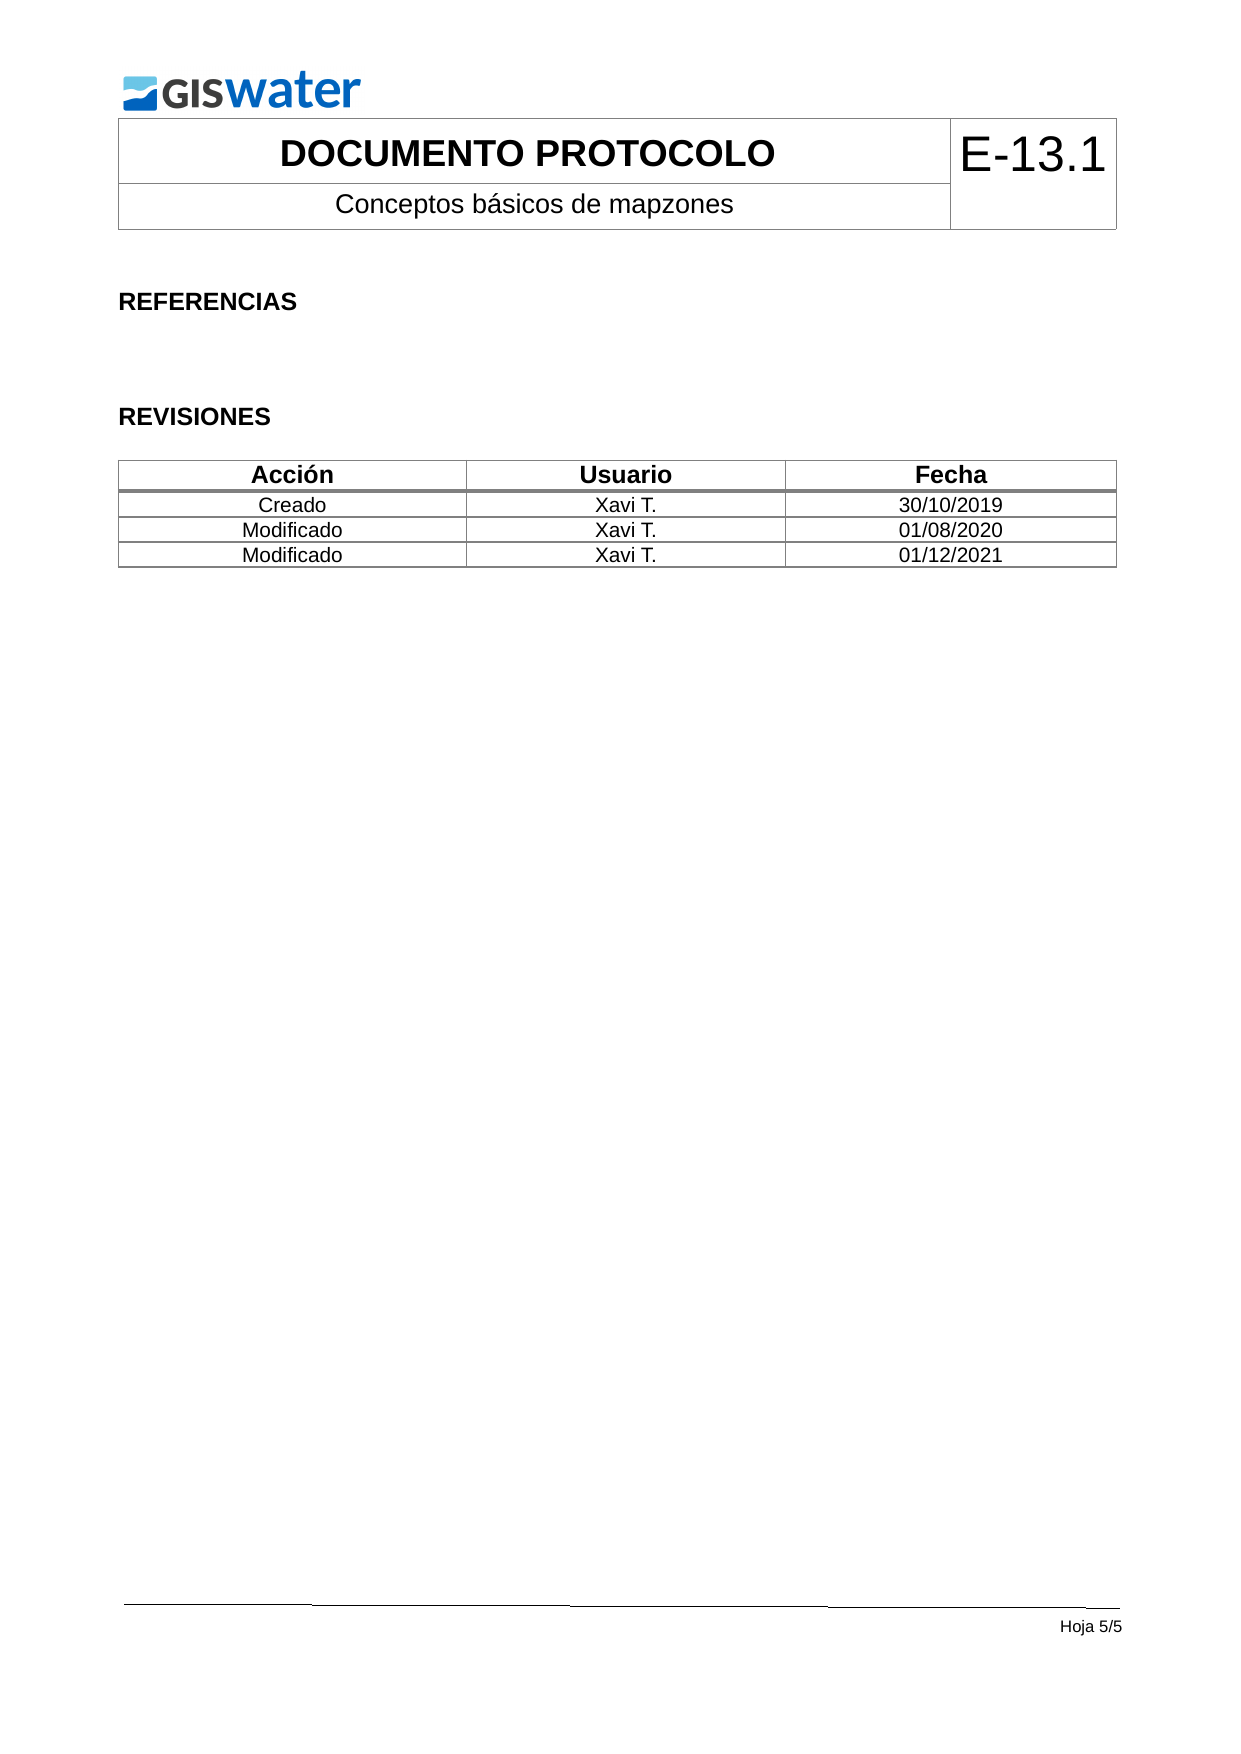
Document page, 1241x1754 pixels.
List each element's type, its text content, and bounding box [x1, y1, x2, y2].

table_header Usuario [467, 461, 785, 489]
table_cell Xavi T. [467, 493, 785, 516]
table_cell Xavi T. [467, 518, 785, 541]
table_cell 01/08/2020 [786, 518, 1116, 541]
table_header Acción [119, 461, 466, 489]
table_header Fecha [786, 461, 1116, 489]
list REFERENCIAS [118, 287, 1122, 316]
table_cell Xavi T. [467, 543, 785, 566]
table_cell 01/12/2021 [786, 543, 1116, 566]
table_cell Modificado [119, 518, 466, 541]
table_cell Modificado [119, 543, 466, 566]
list REVISIONES [118, 402, 1122, 431]
table_cell Creado [119, 493, 466, 516]
picture [119, 66, 365, 115]
table_cell 30/10/2019 [786, 493, 1116, 516]
